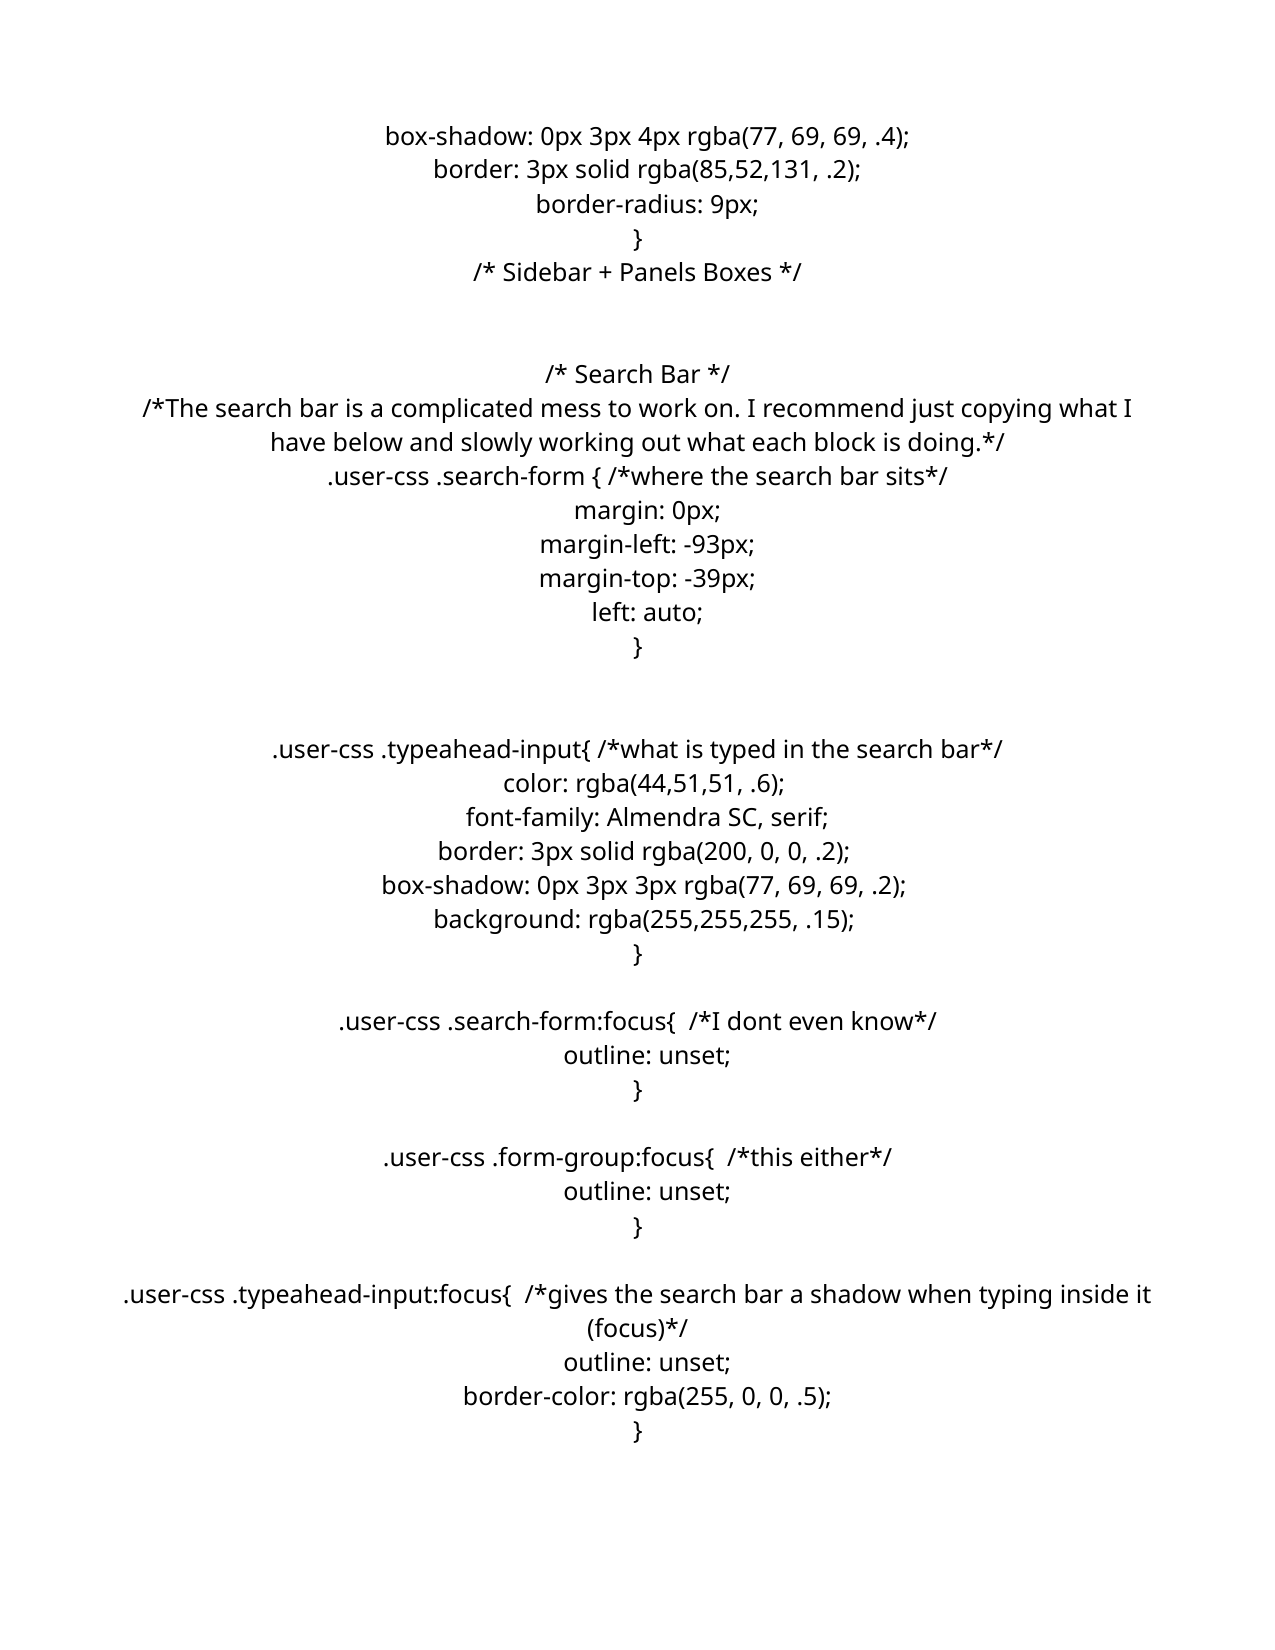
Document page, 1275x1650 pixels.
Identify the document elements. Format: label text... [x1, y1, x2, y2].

text border: 3px solid rgba(85,52,131, .2); [118, 152, 1157, 186]
text background: rgba(255,255,255, .15); [118, 902, 1157, 936]
text box-shadow: 0px 3px 3px rgba(77, 69, 69, .2); [118, 867, 1157, 902]
text margin-left: -93px; [118, 527, 1157, 561]
text } [118, 1072, 1157, 1106]
text border-radius: 9px; [118, 186, 1157, 220]
text } [118, 629, 1157, 663]
text margin: 0px; [118, 493, 1157, 527]
text } [118, 1208, 1157, 1242]
text .user-css .search-form { /*where the search bar sits*/ [118, 459, 1157, 493]
text left: auto; [118, 595, 1157, 629]
text } [118, 1412, 1157, 1447]
text margin-top: -39px; [118, 561, 1157, 595]
text .user-css .form-group:focus{ /*this either*/ [118, 1140, 1157, 1174]
text outline: unset; [118, 1038, 1157, 1072]
text color: rgba(44,51,51, .6); [118, 765, 1157, 799]
text /* Sidebar + Panels Boxes */ [118, 254, 1157, 288]
text } [118, 220, 1157, 254]
text /*The search bar is a complicated mess to work on. I recommend just copying what I have below and slowly working out what each block is doing.*/ [118, 391, 1157, 459]
text outline: unset; [118, 1344, 1157, 1378]
text .user-css .search-form:focus{ /*I dont even know*/ [118, 1004, 1157, 1038]
text border: 3px solid rgba(200, 0, 0, .2); [118, 833, 1157, 867]
text outline: unset; [118, 1174, 1157, 1208]
text .user-css .typeahead-input:focus{ /*gives the search bar a shadow when typing inside it (focus)*/ [118, 1276, 1157, 1344]
text /* Search Bar */ [118, 357, 1157, 391]
text font-family: Almendra SC, serif; [118, 799, 1157, 833]
text } [118, 936, 1157, 970]
text border-color: rgba(255, 0, 0, .5); [118, 1378, 1157, 1412]
text .user-css .typeahead-input{ /*what is typed in the search bar*/ [118, 731, 1157, 765]
text box-shadow: 0px 3px 4px rgba(77, 69, 69, .4); [118, 118, 1157, 152]
